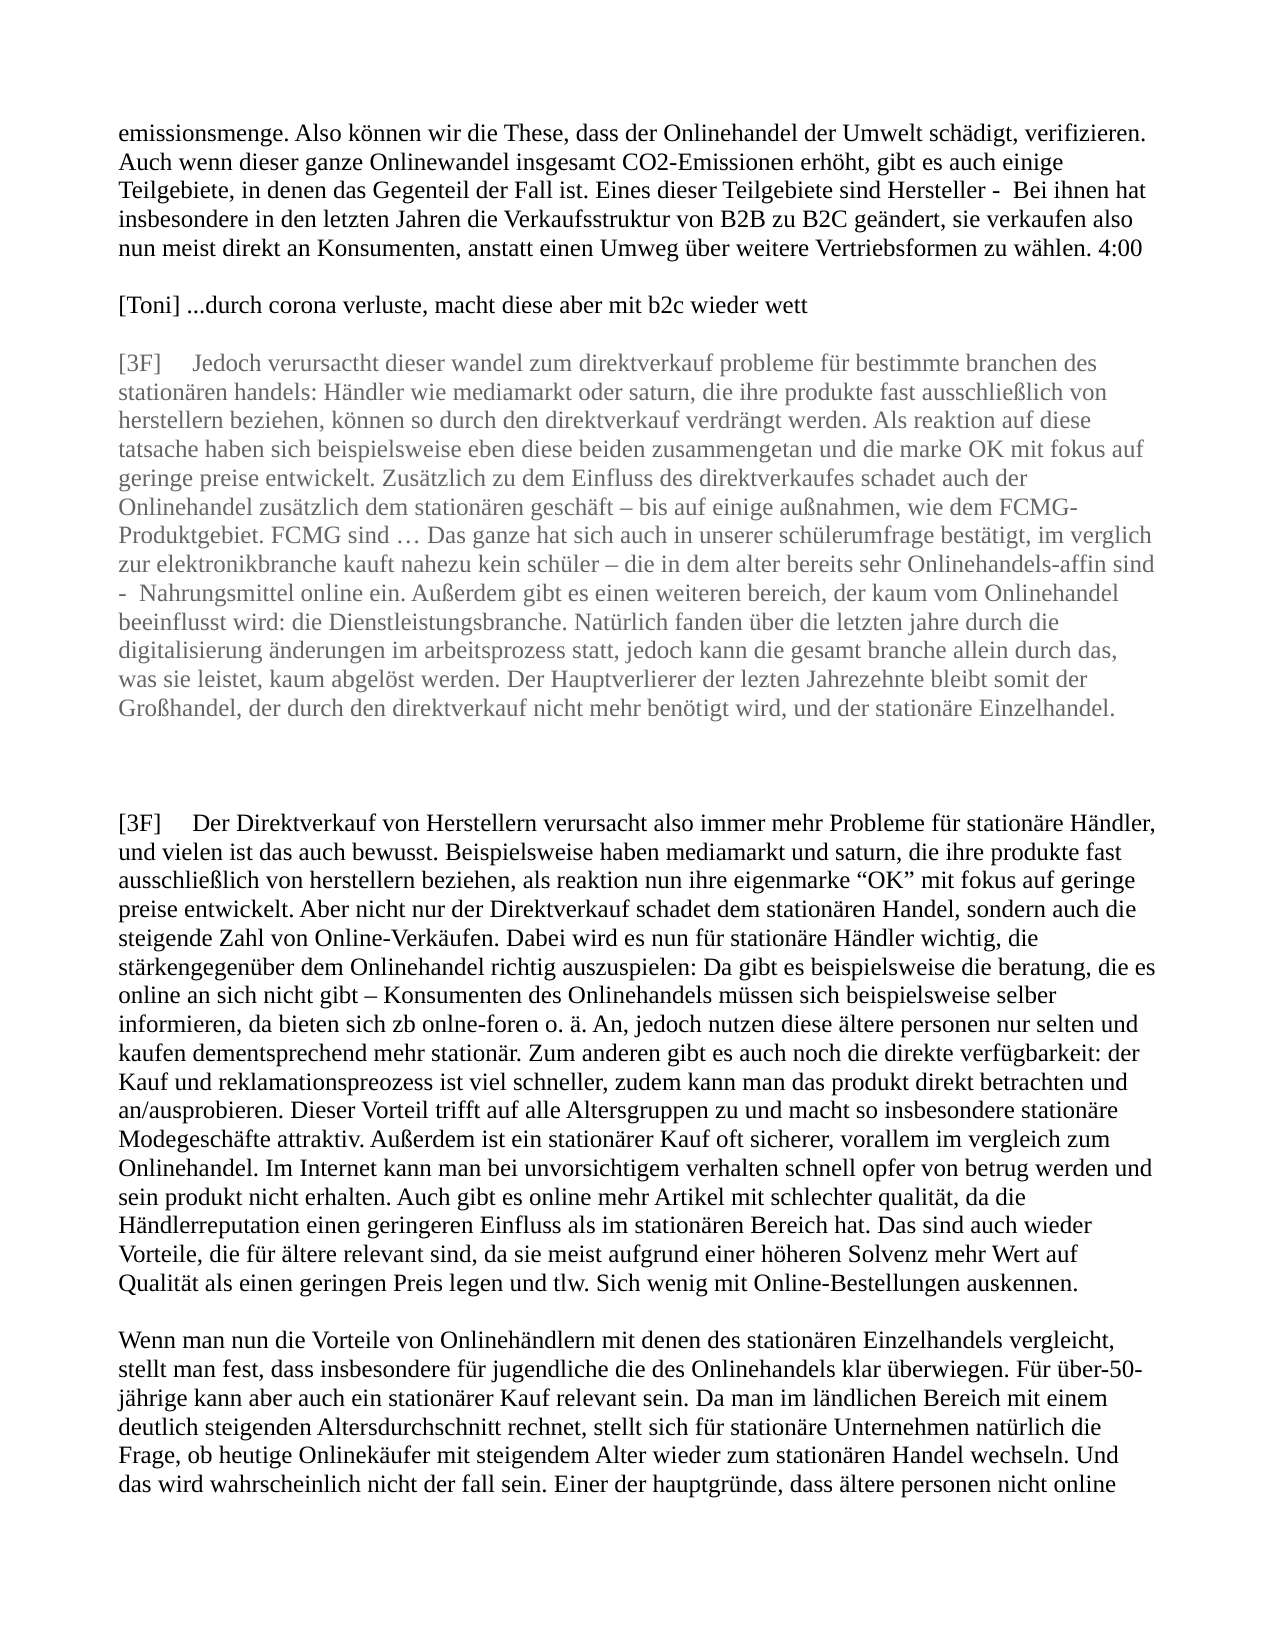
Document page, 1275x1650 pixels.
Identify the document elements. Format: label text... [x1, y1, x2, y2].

text Wenn man nun die Vorteile von Onlinehändlern mit denen des stationären Einzelhandels vergleicht, stellt man fest, dass insbesondere für jugendliche die des Onlinehandels klar überwiegen. Für über-50-jährige kann aber auch ein stationärer Kauf relevant sein. Da man im ländlichen Bereich mit einem deutlich steigenden Altersdurchschnitt rechnet, stellt sich für stationäre Unternehmen natürlich die Frage, ob heutige Onlinekäufer mit steigendem Alter wieder zum stationären Handel wechseln. Und das wird wahrscheinlich nicht der fall sein. Einer der hauptgründe, dass ältere personen nicht online [118, 1326, 1157, 1498]
text [Toni] ...durch corona verluste, macht diese aber mit b2c wieder wett [118, 291, 1157, 319]
text emissionsmenge. Also können wir die These, dass der Onlinehandel der Umwelt schädigt, verifizieren. Auch wenn dieser ganze Onlinewandel insgesamt CO2-Emissionen erhöht, gibt es auch einige Teilgebiete, in denen das Gegenteil der Fall ist. Eines dieser Teilgebiete sind Hersteller - Bei ihnen hat insbesondere in den letzten Jahren die Verkaufsstruktur von B2B zu B2C geändert, sie verkaufen also nun meist direkt an Konsumenten, anstatt einen Umweg über weitere Vertriebsformen zu wählen. 4:00 [118, 118, 1157, 262]
text [3F] Der Direktverkauf von Herstellern verursacht also immer mehr Probleme für stationäre Händler, und vielen ist das auch bewusst. Beispielsweise haben mediamarkt und saturn, die ihre produkte fast ausschließlich von herstellern beziehen, als reaktion nun ihre eigenmarke “OK” mit fokus auf geringe preise entwickelt. Aber nicht nur der Direktverkauf schadet dem stationären Handel, sondern auch die steigende Zahl von Online-Verkäufen. Dabei wird es nun für stationäre Händler wichtig, die stärkengegenüber dem Onlinehandel richtig auszuspielen: Da gibt es beispielsweise die beratung, die es online an sich nicht gibt – Konsumenten des Onlinehandels müssen sich beispielsweise selber informieren, da bieten sich zb onlne-foren o. ä. An, jedoch nutzen diese ältere personen nur selten und kaufen dementsprechend mehr stationär. Zum anderen gibt es auch noch die direkte verfügbarkeit: der Kauf und reklamationspreozess ist viel schneller, zudem kann man das produkt direkt betrachten und an/ausprobieren. Dieser Vorteil trifft auf alle Altersgruppen zu und macht so insbesondere stationäre Modegeschäfte attraktiv. Außerdem ist ein stationärer Kauf oft sicherer, vorallem im vergleich zum Onlinehandel. Im Internet kann man bei unvorsichtigem verhalten schnell opfer von betrug werden und sein produkt nicht erhalten. Auch gibt es online mehr Artikel mit schlechter qualität, da die Händlerreputation einen geringeren Einfluss als im stationären Bereich hat. Das sind auch wieder Vorteile, die für ältere relevant sind, da sie meist aufgrund einer höheren Solvenz mehr Wert auf Qualität als einen geringen Preis legen und tlw. Sich wenig mit Online-Bestellungen auskennen. [118, 808, 1157, 1297]
text [3F] Jedoch verursactht dieser wandel zum direktverkauf probleme für bestimmte branchen des stationären handels: Händler wie mediamarkt oder saturn, die ihre produkte fast ausschließlich von herstellern beziehen, können so durch den direktverkauf verdrängt werden. Als reaktion auf diese tatsache haben sich beispielsweise eben diese beiden zusammengetan und die marke OK mit fokus auf geringe preise entwickelt. Zusätzlich zu dem Einfluss des direktverkaufes schadet auch der Onlinehandel zusätzlich dem stationären geschäft – bis auf einige außnahmen, wie dem FCMG-Produktgebiet. FCMG sind … Das ganze hat sich auch in unserer schülerumfrage bestätigt, im verglich zur elektronikbranche kauft nahezu kein schüler – die in dem alter bereits sehr Onlinehandels-affin sind - Nahrungsmittel online ein. Außerdem gibt es einen weiteren bereich, der kaum vom Onlinehandel beeinflusst wird: die Dienstleistungsbranche. Natürlich fanden über die letzten jahre durch die digitalisierung änderungen im arbeitsprozess statt, jedoch kann die gesamt branche allein durch das, was sie leistet, kaum abgelöst werden. Der Hauptverlierer der lezten Jahrezehnte bleibt somit der Großhandel, der durch den direktverkauf nicht mehr benötigt wird, und der stationäre Einzelhandel. [118, 348, 1157, 722]
